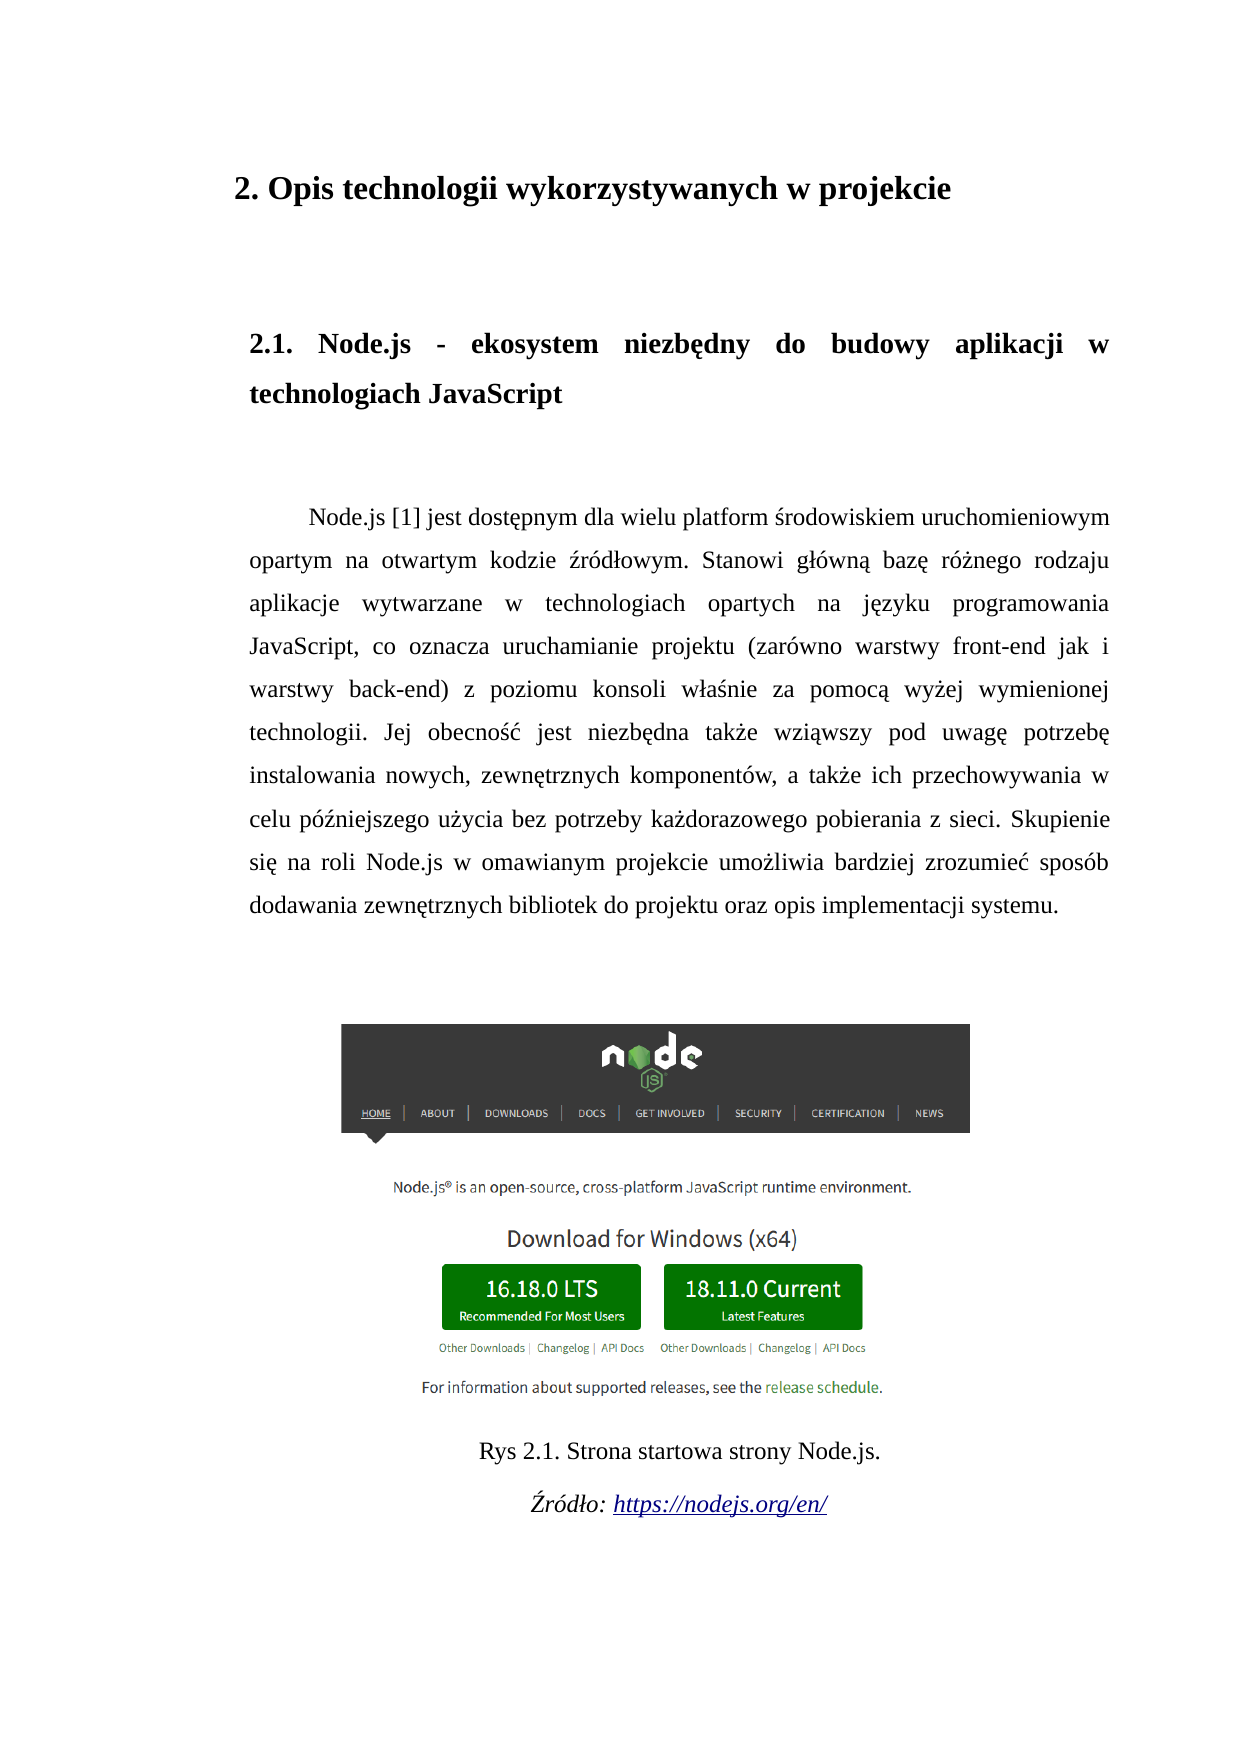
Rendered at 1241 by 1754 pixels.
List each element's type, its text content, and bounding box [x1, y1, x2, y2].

text 2.1. Node.js - ekosystem niezbędny do budowy aplikacji w technologiach JavaScript [249, 326, 1110, 410]
text Rys 2.1. Strona startowa strony Node.js. [249, 1436, 1110, 1465]
text Źródło: https://nodejs.org/en/ [249, 1489, 1110, 1517]
picture [341, 1024, 970, 1435]
text Node.js [1] jest dostępnym dla wielu platform środowiskiem uruchomieniowym opartym na otwartym kodzie źródłowym. Stanowi główną bazę różnego rodzaju aplikacje wytwarzane w technologiach opartych na języku programowania JavaScript, co oznacza uruchamianie projektu (zarówno warstwy front-end jak i warstwy back-end) z poziomu konsoli właśnie za pomocą wyżej wymienionej technologii. Jej obecność jest niezbędna także wziąwszy pod uwagę potrzebę instalowania nowych, zewnętrznych komponentów, a także ich przechowywania w celu późniejszego użycia bez potrzeby każdorazowego pobierania z sieci. Skupienie się na roli Node.js w omawianym projekcie umożliwia bardziej zrozumieć sposób dodawania zewnętrznych bibliotek do projektu oraz opis implementacji systemu. [249, 502, 1110, 919]
text 2. Opis technologii wykorzystywanych w projekcie [234, 168, 1110, 207]
